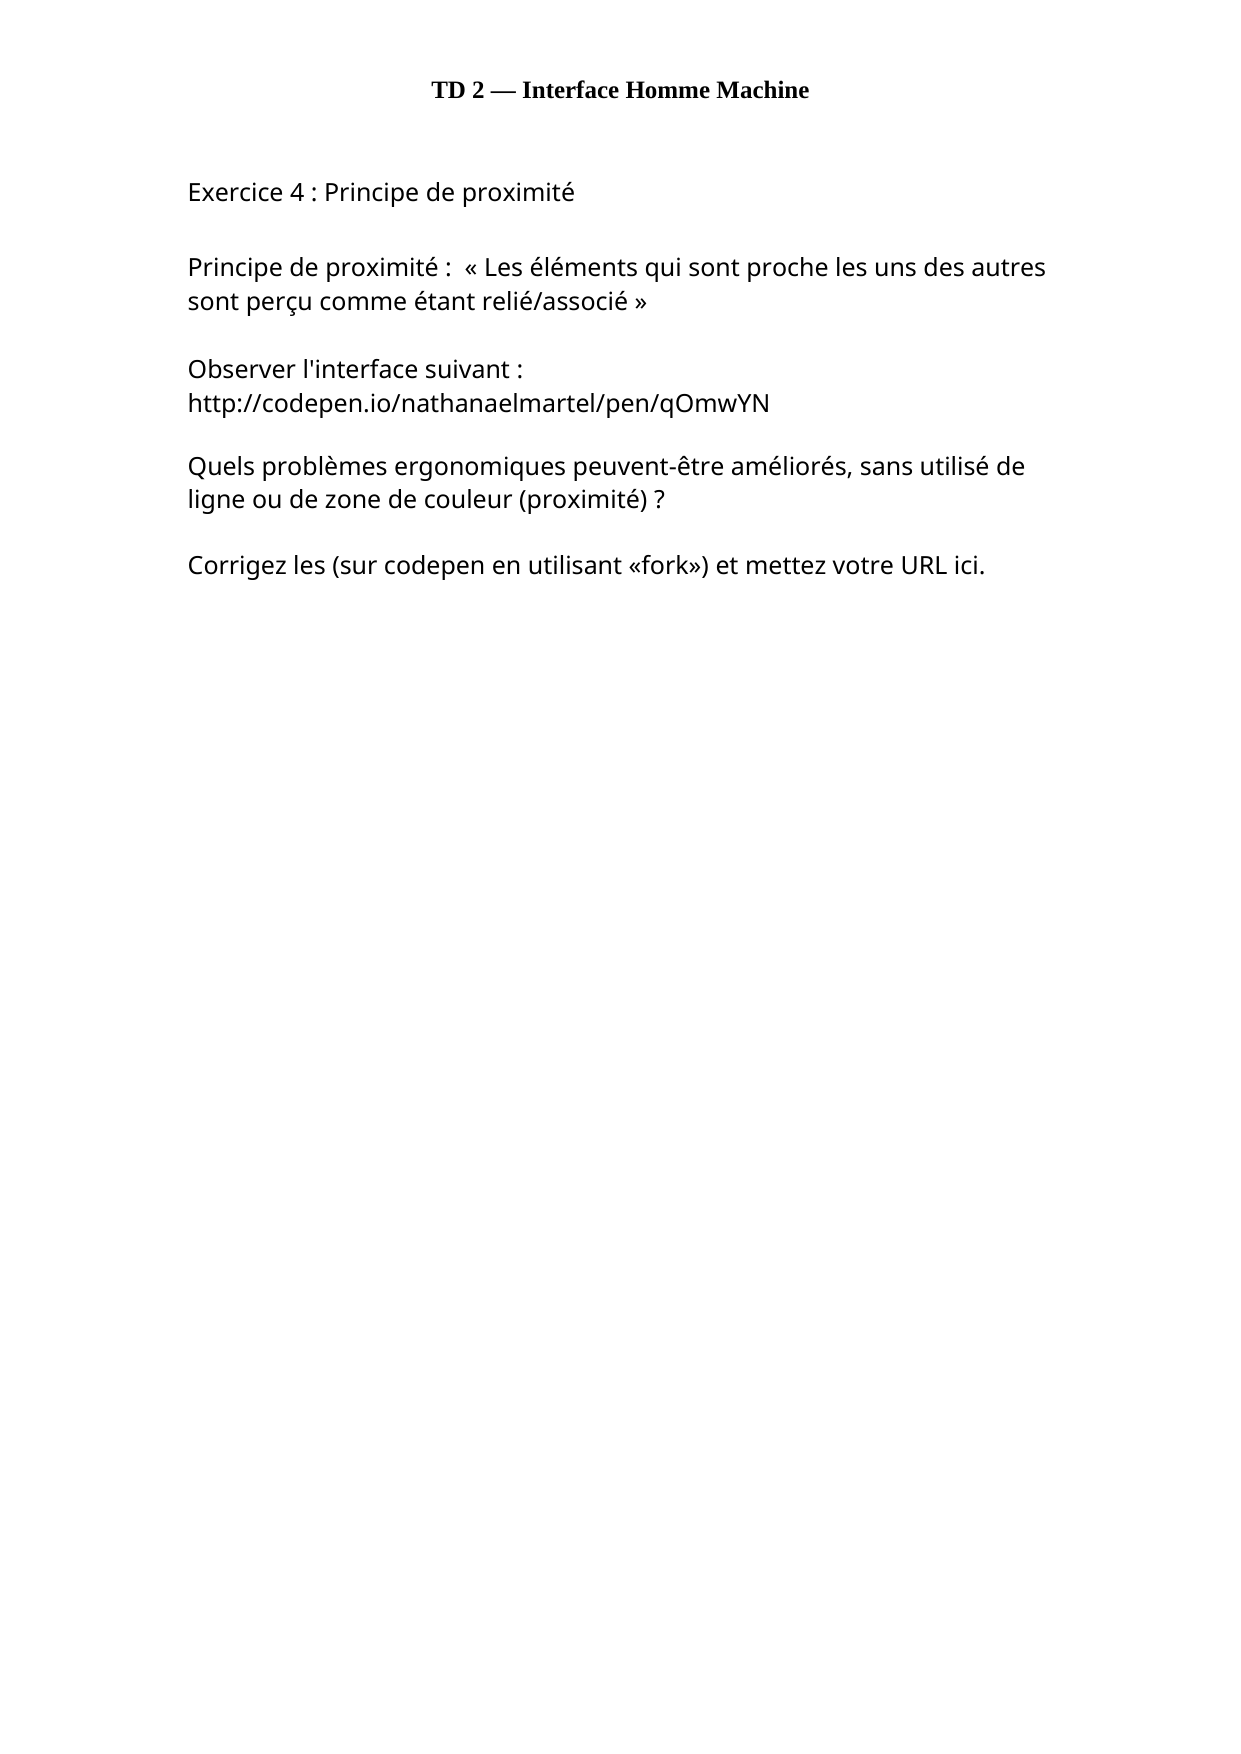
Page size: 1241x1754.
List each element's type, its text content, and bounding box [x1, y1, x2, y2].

text Principe de proximité : « Les éléments qui sont proche les uns des autres sont perçu comme étant relié/associé » [187, 249, 1053, 317]
text Quels problèmes ergonomiques peuvent-être améliorés, sans utilisé de ligne ou de zone de couleur (proximité) ? [187, 448, 1053, 516]
text Corrigez les (sur codepen en utilisant «fork») et mettez votre URL ici. [187, 547, 1053, 582]
text Observer l'interface suivant : [187, 352, 1053, 386]
text http://codepen.io/nathanaelmartel/pen/qOmwYN [187, 386, 1053, 420]
subtitle Exercice 4 : Principe de proximité [187, 175, 1053, 209]
